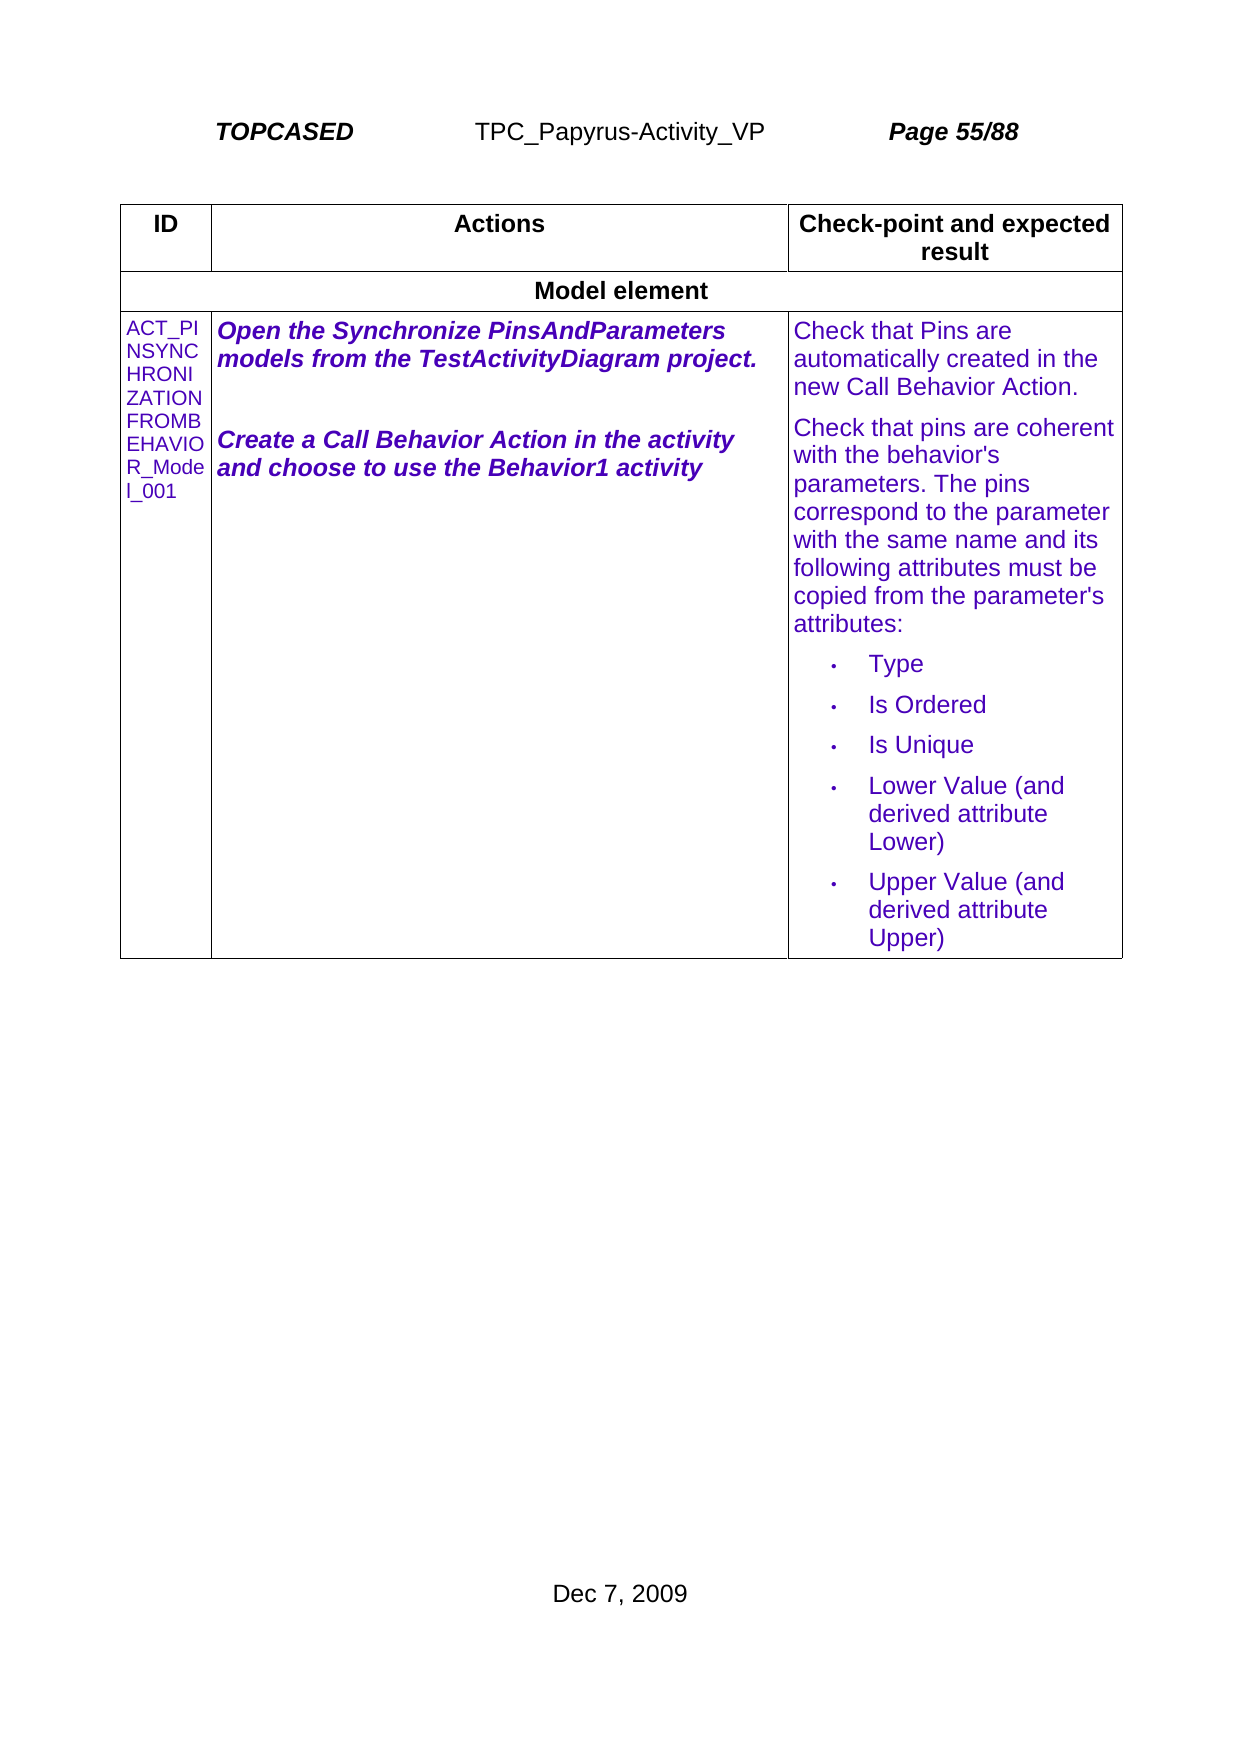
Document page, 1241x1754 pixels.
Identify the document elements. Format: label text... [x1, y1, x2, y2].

table_cell Check that Pins are automatically created in the new Call Behavior Action. Check that pins are coherent with the behavior's parameters. The pins correspond to the parameter with the same name and its following attributes must be copied from the parameter's attributes: Type Is Ordered Is Unique Lower Value (and derived attribute Lower) Upper Value (and derived attribute Upper) [789, 312, 1122, 958]
table_cell Model element [121, 272, 1122, 311]
table_cell Open the Synchronize PinsAndParameters models from the TestActivityDiagram project. Create a Call Behavior Action in the activity and choose to use the Behavior1 activity [212, 312, 787, 958]
table_header Check-point and expected result [789, 205, 1122, 271]
table_header ID [121, 205, 211, 271]
table_cell ACT_PINSYNCHRONIZATIONFROMBEHAVIOR_Model_001 [121, 312, 211, 958]
table_header Actions [212, 205, 787, 271]
